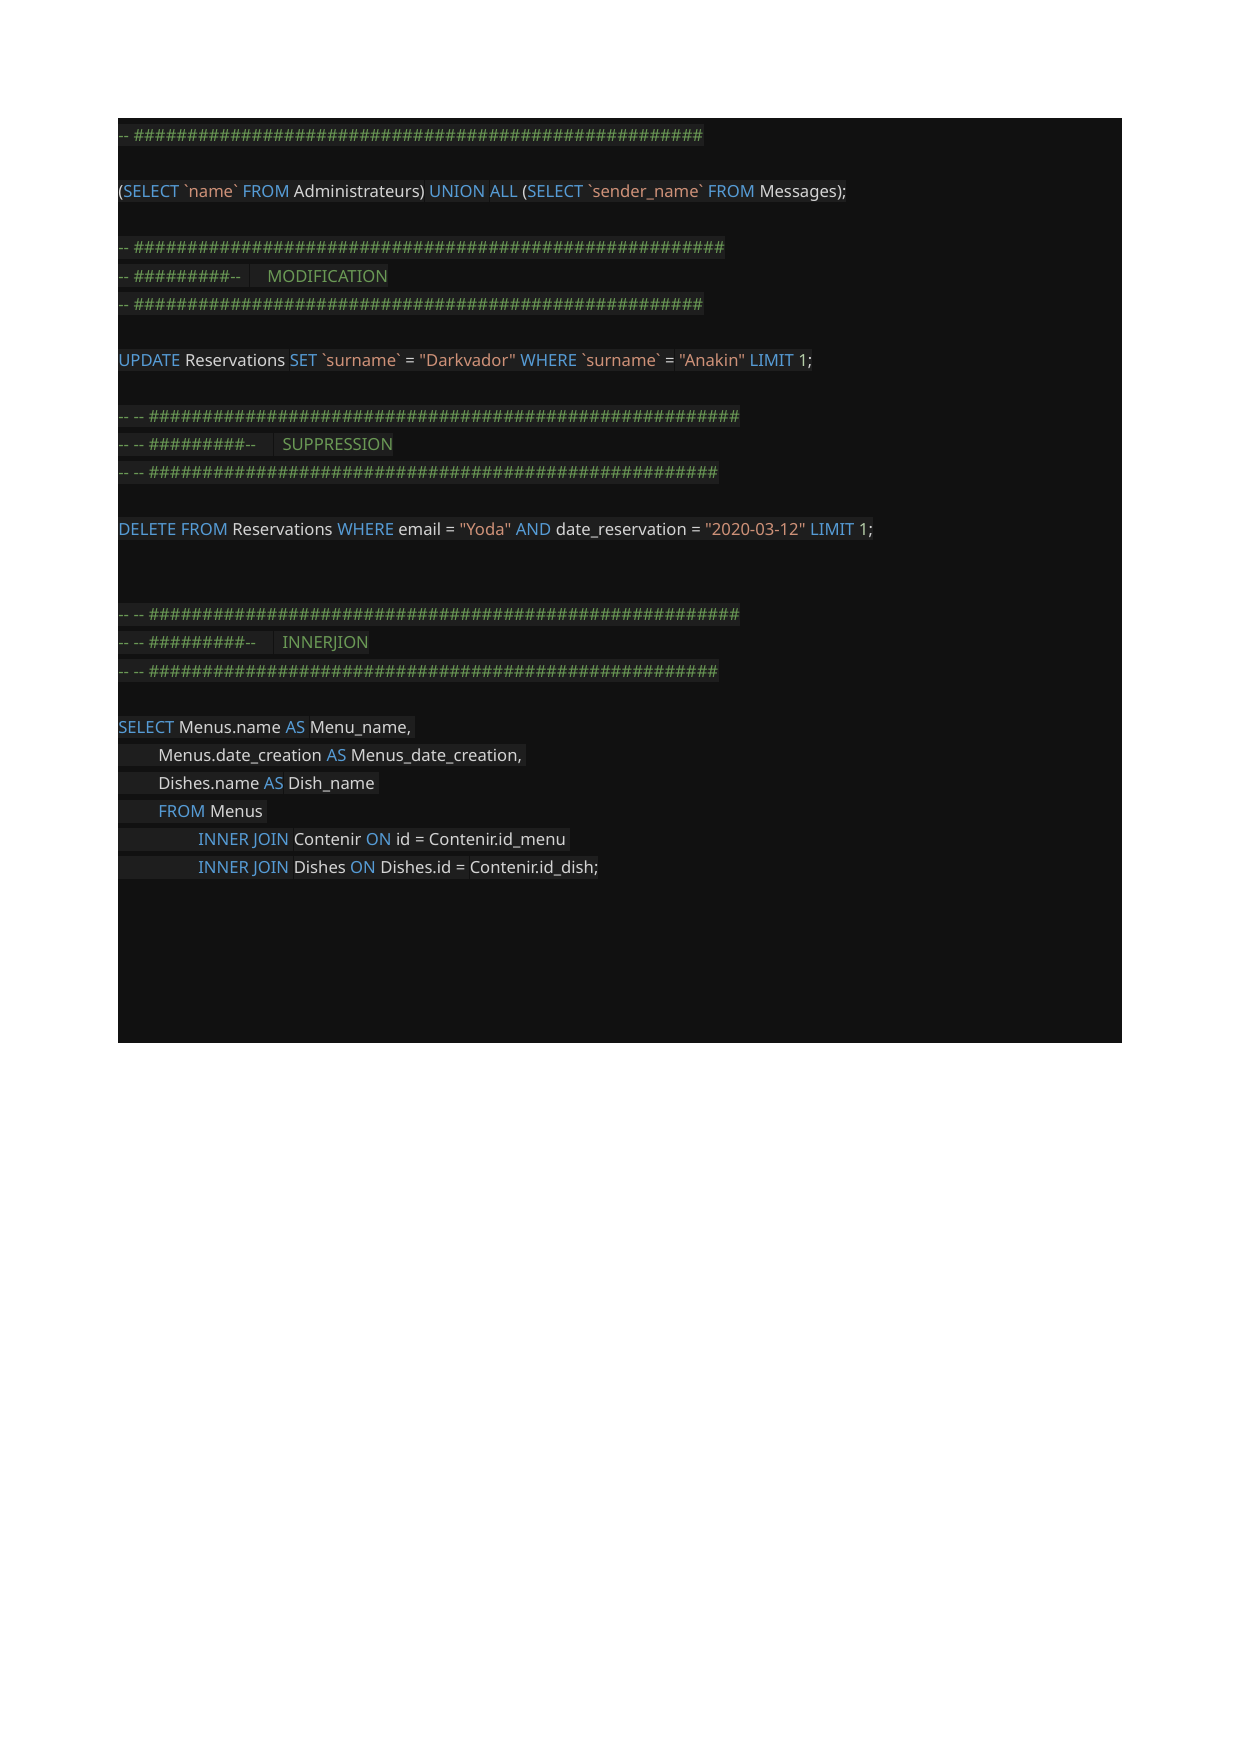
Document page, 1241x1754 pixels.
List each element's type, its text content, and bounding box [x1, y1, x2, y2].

text -- ##################################################### [118, 118, 1122, 146]
text Menus.date_creation AS Menus_date_creation, [118, 738, 1122, 766]
text DELETE FROM Reservations WHERE email = "Yoda" AND date_reservation = "2020-03-12" LIMIT 1; [118, 512, 1122, 540]
text -- #########-- MODIFICATION [118, 259, 1122, 287]
text UPDATE Reservations SET `surname` = "Darkvador" WHERE `surname` = "Anakin" LIMIT 1; [118, 343, 1122, 371]
text INNER JOIN Dishes ON Dishes.id = Contenir.id_dish; [118, 851, 1122, 879]
text SELECT Menus.name AS Menu_name, [118, 710, 1122, 738]
text -- -- #########-- SUPPRESSION [118, 427, 1122, 456]
text -- -- #########-- INNERJION [118, 626, 1122, 654]
text INNER JOIN Contenir ON id = Contenir.id_menu [118, 823, 1122, 851]
text FROM Menus [118, 794, 1122, 823]
text -- -- ####################################################### [118, 399, 1122, 427]
text -- -- ####################################################### [118, 598, 1122, 626]
text (SELECT `name` FROM Administrateurs) UNION ALL (SELECT `sender_name` FROM Messages); [118, 174, 1122, 202]
text -- ####################################################### [118, 231, 1122, 259]
text -- ##################################################### [118, 287, 1122, 315]
text Dishes.name AS Dish_name [118, 766, 1122, 794]
text -- -- ##################################################### [118, 456, 1122, 484]
text -- -- ##################################################### [118, 654, 1122, 682]
